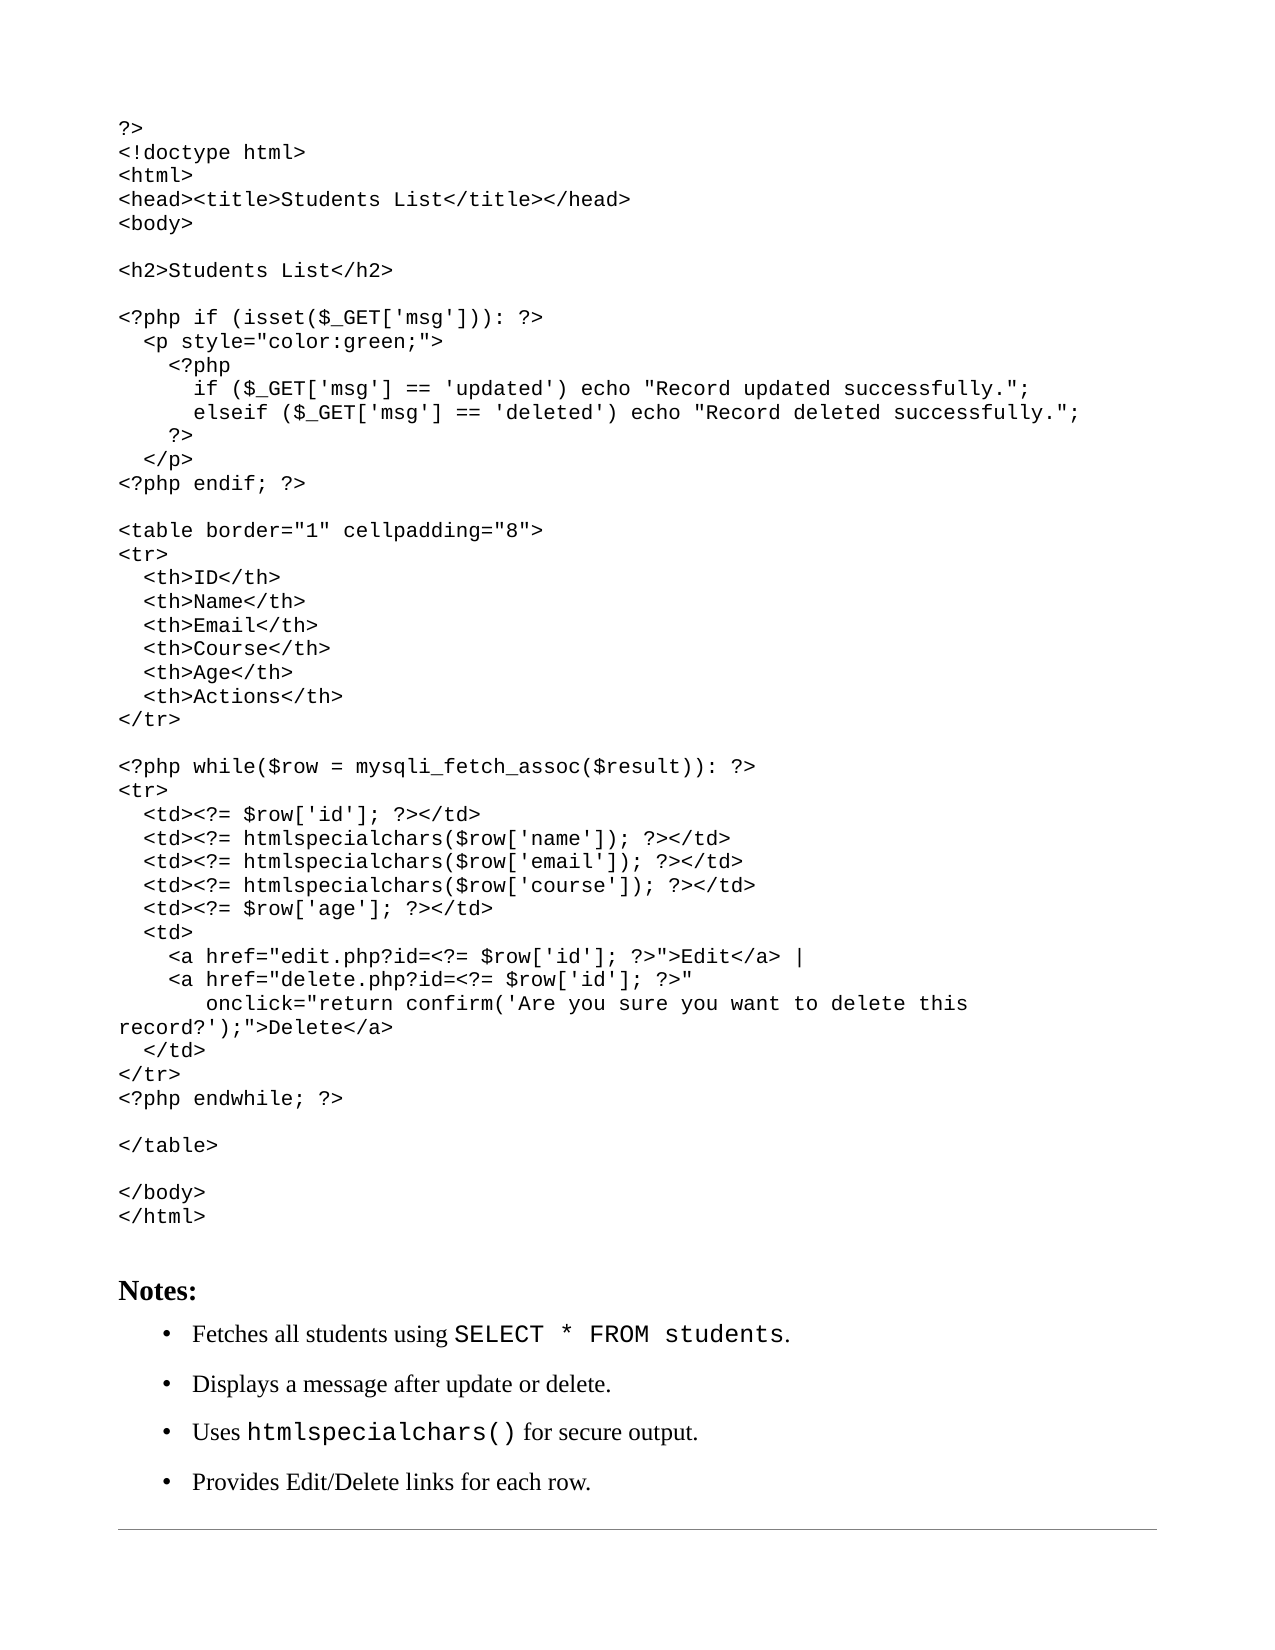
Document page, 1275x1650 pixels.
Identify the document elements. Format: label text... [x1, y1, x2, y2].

text <?php [118, 354, 1157, 378]
text </html> [118, 1206, 1157, 1229]
list Uses htmlspecialchars() for secure output. [162, 1417, 1157, 1448]
text <td><?= htmlspecialchars($row['course']); ?></td> [118, 875, 1157, 898]
text </tr> [118, 709, 1157, 733]
text <th>Course</th> [118, 638, 1157, 662]
text <th>Name</th> [118, 591, 1157, 615]
text </td> [118, 1040, 1157, 1064]
text <h2>Students List</h2> [118, 260, 1157, 284]
list Provides Edit/Delete links for each row. [162, 1467, 1157, 1496]
text elseif ($_GET['msg'] == 'deleted') echo "Record deleted successfully."; [118, 402, 1157, 426]
text </table> [118, 1135, 1157, 1158]
text <td><?= $row['id']; ?></td> [118, 804, 1157, 827]
text <a href="edit.php?id=<?= $row['id']; ?>">Edit</a> | [118, 946, 1157, 969]
text <table border="1" cellpadding="8"> [118, 520, 1157, 544]
text <th>ID</th> [118, 567, 1157, 591]
text <html> [118, 165, 1157, 189]
text onclick="return confirm('Are you sure you want to delete this record?');">Delete</a> [118, 993, 1157, 1040]
text <th>Email</th> [118, 615, 1157, 638]
text <td><?= htmlspecialchars($row['name']); ?></td> [118, 827, 1157, 851]
text </tr> [118, 1064, 1157, 1088]
text <head><title>Students List</title></head> [118, 189, 1157, 213]
text <tr> [118, 544, 1157, 567]
text ?> [118, 426, 1157, 449]
text </body> [118, 1182, 1157, 1206]
text <?php endwhile; ?> [118, 1088, 1157, 1111]
subtitle Notes: [118, 1273, 1157, 1307]
text <tr> [118, 780, 1157, 804]
text <th>Age</th> [118, 662, 1157, 686]
text </p> [118, 449, 1157, 473]
text if ($_GET['msg'] == 'updated') echo "Record updated successfully."; [118, 378, 1157, 402]
text <th>Actions</th> [118, 686, 1157, 709]
text <?php if (isset($_GET['msg'])): ?> [118, 307, 1157, 331]
text <p style="color:green;"> [118, 331, 1157, 354]
text <?php endif; ?> [118, 473, 1157, 496]
text <a href="delete.php?id=<?= $row['id']; ?>" [118, 969, 1157, 993]
text <td><?= htmlspecialchars($row['email']); ?></td> [118, 851, 1157, 875]
list Fetches all students using SELECT * FROM students. [162, 1319, 1157, 1350]
text <td> [118, 922, 1157, 946]
list Displays a message after update or delete. [162, 1369, 1157, 1398]
text <?php while($row = mysqli_fetch_assoc($result)): ?> [118, 757, 1157, 780]
text ?> [118, 118, 1157, 142]
text <body> [118, 213, 1157, 236]
text <!doctype html> [118, 142, 1157, 165]
text <td><?= $row['age']; ?></td> [118, 898, 1157, 922]
